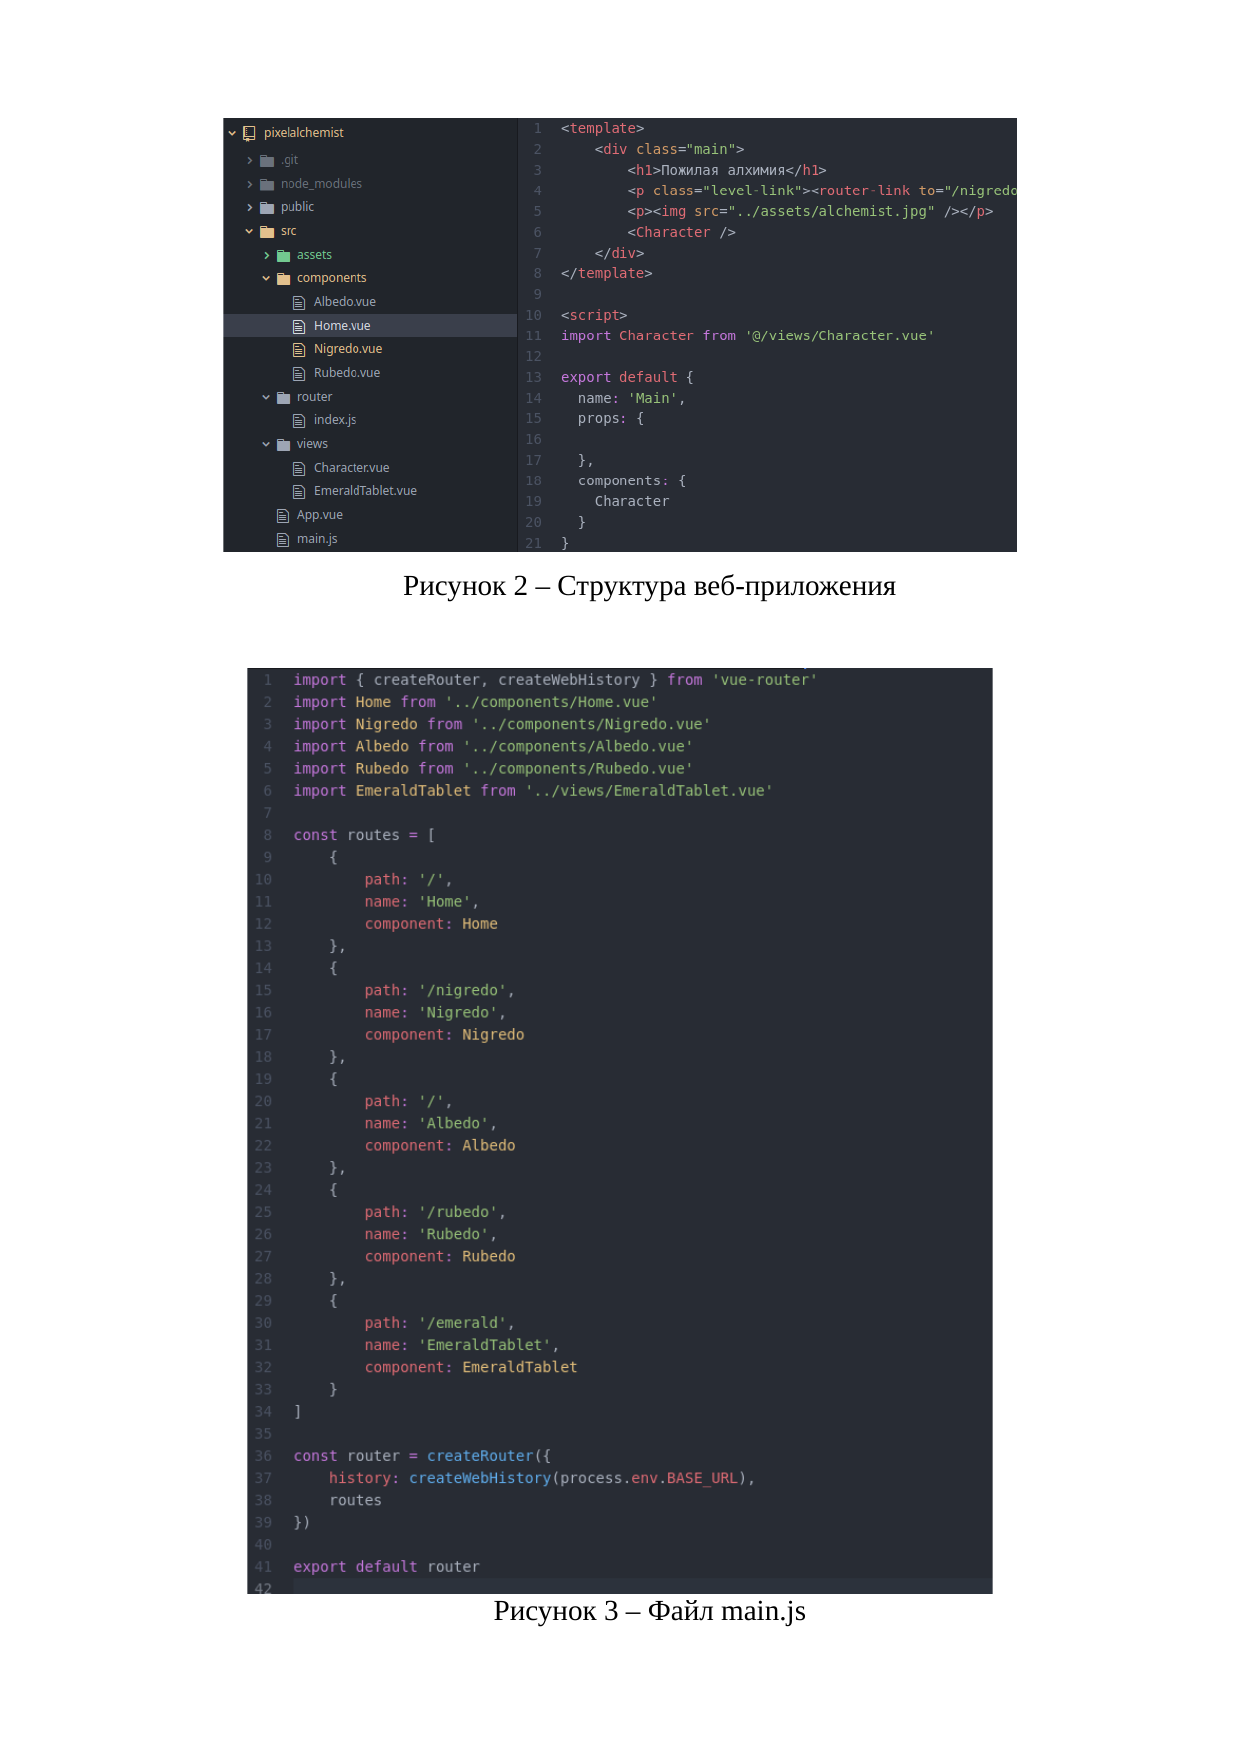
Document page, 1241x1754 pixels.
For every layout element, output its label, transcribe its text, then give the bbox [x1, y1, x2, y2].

text Рисунок 3 – Файл main.js [118, 669, 1122, 1627]
picture [247, 668, 993, 1594]
text Рисунок 2 – Структура веб-приложения [118, 118, 1122, 602]
picture [223, 118, 1017, 552]
